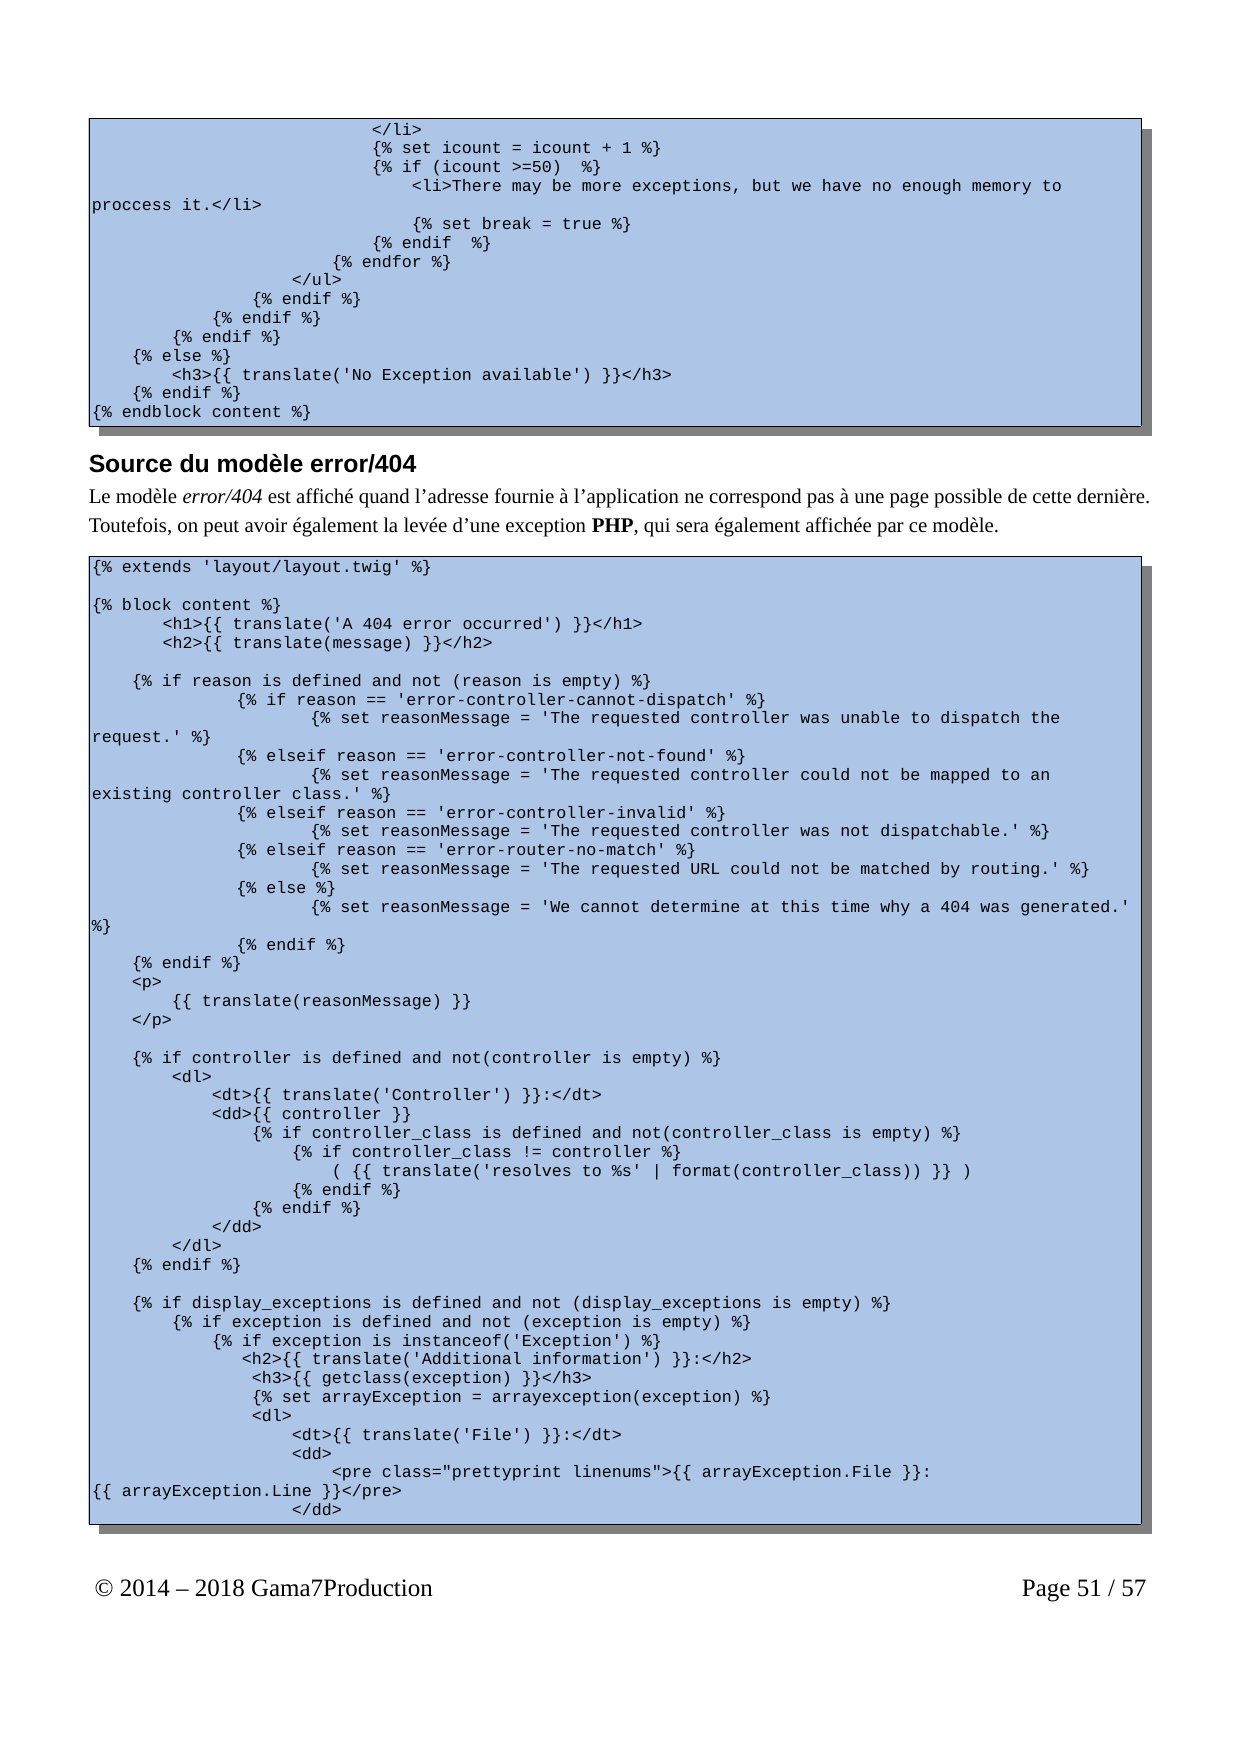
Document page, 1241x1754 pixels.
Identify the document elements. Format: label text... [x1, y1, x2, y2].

text {% else %} [90, 344, 1141, 363]
text {% elseif reason == 'error-controller-invalid' %} [90, 801, 1141, 820]
text {% if reason == 'error-controller-cannot-dispatch' %} [90, 688, 1141, 707]
text <dd> [90, 1442, 1141, 1461]
text {% if exception is instanceof('Exception') %} [90, 1329, 1141, 1348]
text {% extends 'layout/layout.twig' %} [90, 557, 1141, 575]
text {% if controller is defined and not(controller is empty) %} [90, 1046, 1141, 1065]
text {% elseif reason == 'error-controller-not-found' %} [90, 744, 1141, 763]
text <dt>{{ translate('File') }}:</dt> [90, 1423, 1141, 1442]
text <h3>{{ translate('No Exception available') }}</h3> [90, 363, 1141, 382]
text <h2>{{ translate(message) }}</h2> [90, 631, 1141, 650]
text {% if controller_class != controller %} [90, 1141, 1141, 1159]
text {% set reasonMessage = 'We cannot determine at this time why a 404 was generated.' %} [90, 895, 1141, 933]
text {% elseif reason == 'error-router-no-match' %} [90, 839, 1141, 858]
text {% endif %} [90, 933, 1141, 952]
text {% endif %} [90, 307, 1141, 326]
text {% set reasonMessage = 'The requested URL could not be matched by routing.' %} [90, 858, 1141, 877]
text {% set reasonMessage = 'The requested controller was not dispatchable.' %} [90, 820, 1141, 839]
text {% endif %} [90, 231, 1141, 250]
text <dl> [90, 1065, 1141, 1084]
text </dd> [90, 1216, 1141, 1235]
text </dd> [90, 1499, 1141, 1524]
text <h1>{{ translate('A 404 error occurred') }}</h1> [90, 613, 1141, 631]
text {% set arrayException = arrayexception(exception) %} [90, 1386, 1141, 1404]
text <pre class="prettyprint linenums">{{ arrayException.File }}:{{ arrayException.Line }}</pre> [90, 1461, 1141, 1499]
text {% if exception is defined and not (exception is empty) %} [90, 1310, 1141, 1329]
text {% if display_exceptions is defined and not (display_exceptions is empty) %} [90, 1291, 1141, 1310]
text {% endif %} [90, 1178, 1141, 1197]
text </dl> [90, 1235, 1141, 1254]
text {% endblock content %} [90, 401, 1141, 426]
text <p> [90, 971, 1141, 990]
text {% set break = true %} [90, 212, 1141, 231]
text </p> [90, 1008, 1141, 1027]
text </li> [90, 119, 1141, 137]
text <h3>{{ getclass(exception) }}</h3> [90, 1367, 1141, 1386]
text <h2>{{ translate('Additional information') }}:</h2> [90, 1348, 1141, 1367]
text Le modèle error/404 est affiché quand l’adresse fournie à l’application ne correspond pas à une page possible de cette dernière. Toutefois, on peut avoir également la levée d’une exception PHP, qui sera également affichée par ce modèle. [88, 484, 1152, 537]
text {% set reasonMessage = 'The requested controller could not be mapped to an existing controller class.' %} [90, 763, 1141, 801]
text <li>There may be more exceptions, but we have no enough memory to proccess it.</li> [90, 175, 1141, 212]
text {% endif %} [90, 952, 1141, 971]
text {{ translate(reasonMessage) }} [90, 990, 1141, 1008]
text {% endif %} [90, 288, 1141, 307]
text {% if controller_class is defined and not(controller_class is empty) %} [90, 1122, 1141, 1141]
text <dd>{{ controller }} [90, 1103, 1141, 1122]
text {% endfor %} [90, 250, 1141, 269]
text </ul> [90, 269, 1141, 288]
text {% endif %} [90, 1197, 1141, 1216]
text ( {{ translate('resolves to %s' | format(controller_class)) }} ) [90, 1159, 1141, 1178]
text {% set icount = icount + 1 %} [90, 137, 1141, 156]
text {% if (icount >=50) %} [90, 156, 1141, 175]
text <dt>{{ translate('Controller') }}:</dt> [90, 1084, 1141, 1103]
text {% set reasonMessage = 'The requested controller was unable to dispatch the request.' %} [90, 707, 1141, 744]
text {% endif %} [90, 326, 1141, 344]
text {% endif %} [90, 382, 1141, 401]
text {% block content %} [90, 594, 1141, 613]
text <dl> [90, 1404, 1141, 1423]
text {% if reason is defined and not (reason is empty) %} [90, 669, 1141, 688]
text {% endif %} [90, 1254, 1141, 1272]
subtitle Source du modèle error/404 [88, 449, 1152, 477]
text {% else %} [90, 877, 1141, 895]
